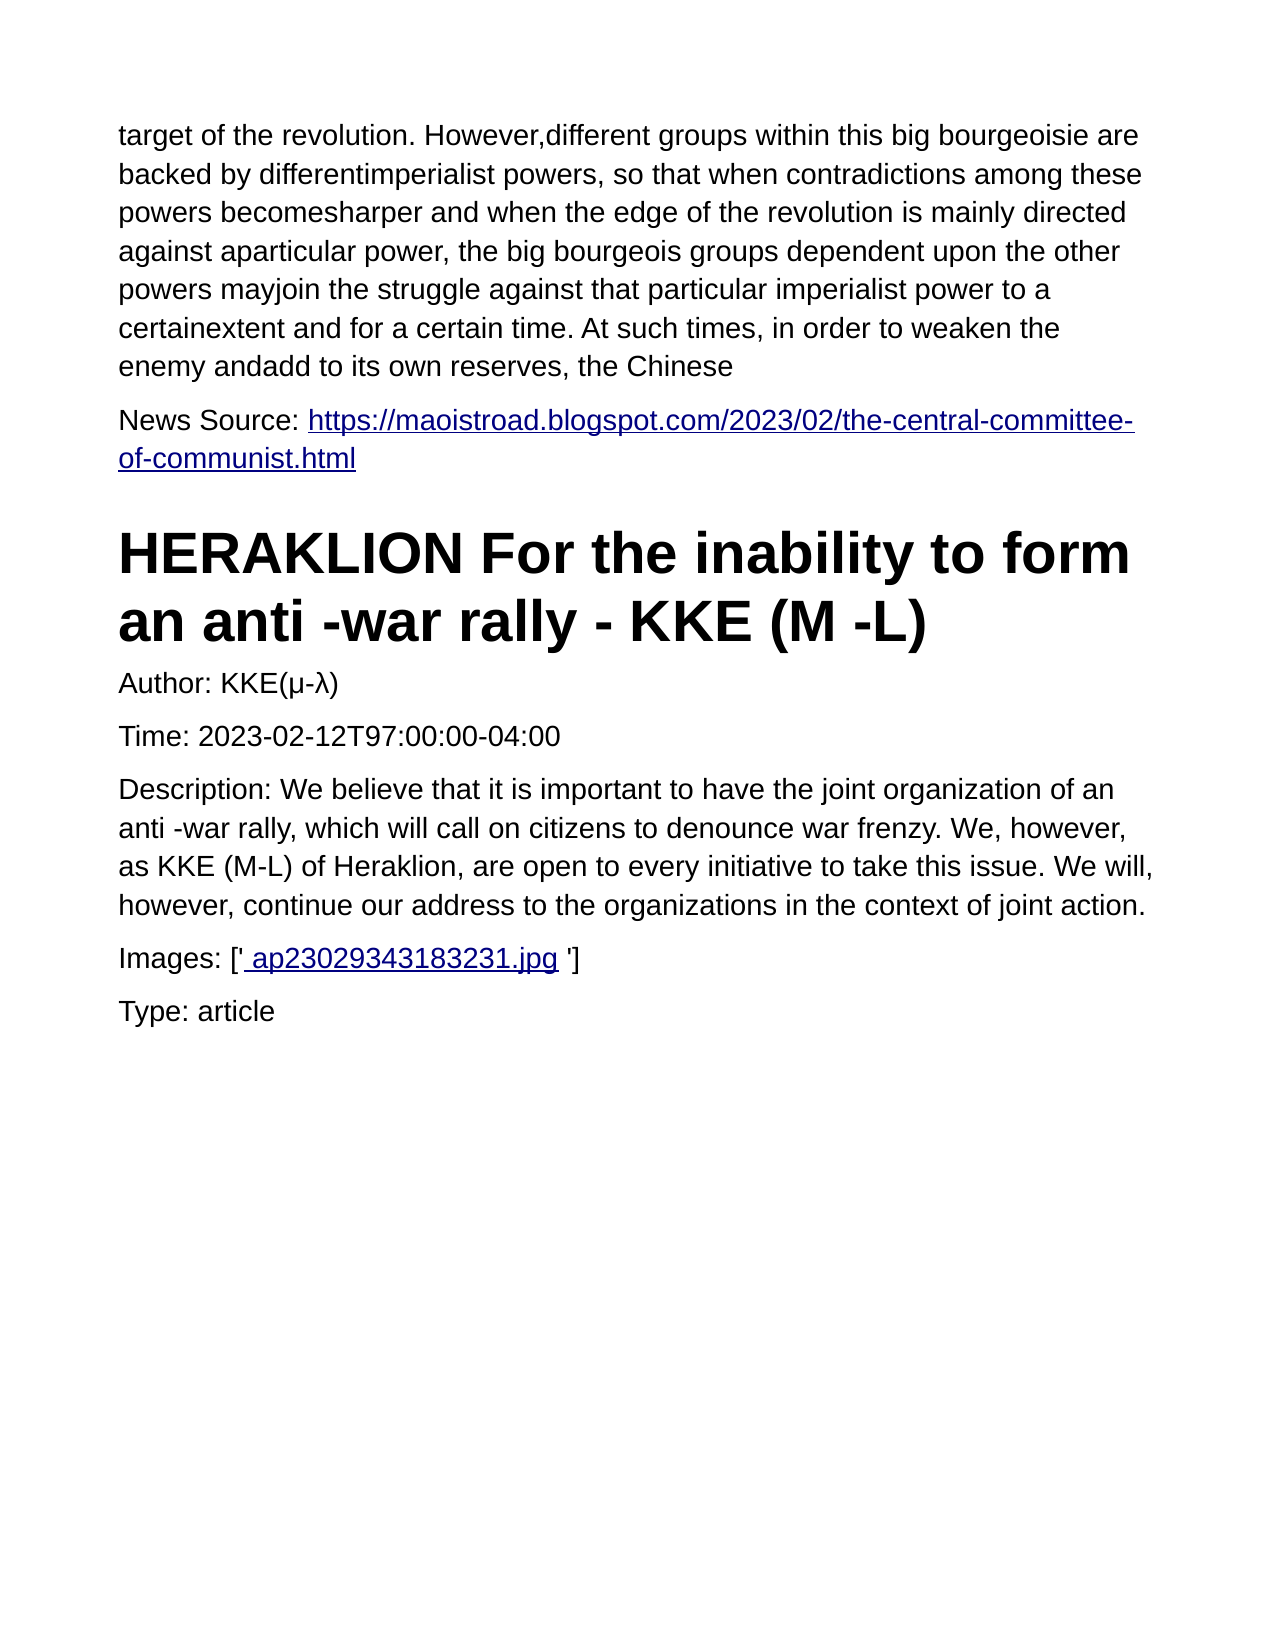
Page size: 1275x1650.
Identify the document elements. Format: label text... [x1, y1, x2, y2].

subtitle HERAKLION For the inability to form an anti -war rally - KKE (M -L) [118, 519, 1157, 653]
text Time: 2023-02-12T97:00:00-04:00 [118, 719, 1157, 752]
text Type: article [118, 994, 1157, 1027]
text Description: We believe that it is important to have the joint organization of an anti -war rally, which will call on citizens to denounce war frenzy. We, however, as KKE (M-L) of Heraklion, are open to every initiative to take this issue. We will, however, continue our address to the organizations in the context of joint action. [118, 772, 1157, 921]
text Images: [' ap23029343183231.jpg '] [118, 941, 1157, 974]
text target of the revolution. However,different groups within this big bourgeoisie are backed by differentimperialist powers, so that when contradictions among these powers becomesharper and when the edge of the revolution is mainly directed against aparticular power, the big bourgeois groups dependent upon the other powers mayjoin the struggle against that particular imperialist power to a certainextent and for a certain time. At such times, in order to weaken the enemy andadd to its own reserves, the Chinese [118, 118, 1157, 383]
text Author: ΚΚΕ(μ-λ) [118, 666, 1157, 699]
text News Source: https://maoistroad.blogspot.com/2023/02/the-central-committee-of-communist.html [118, 402, 1157, 474]
